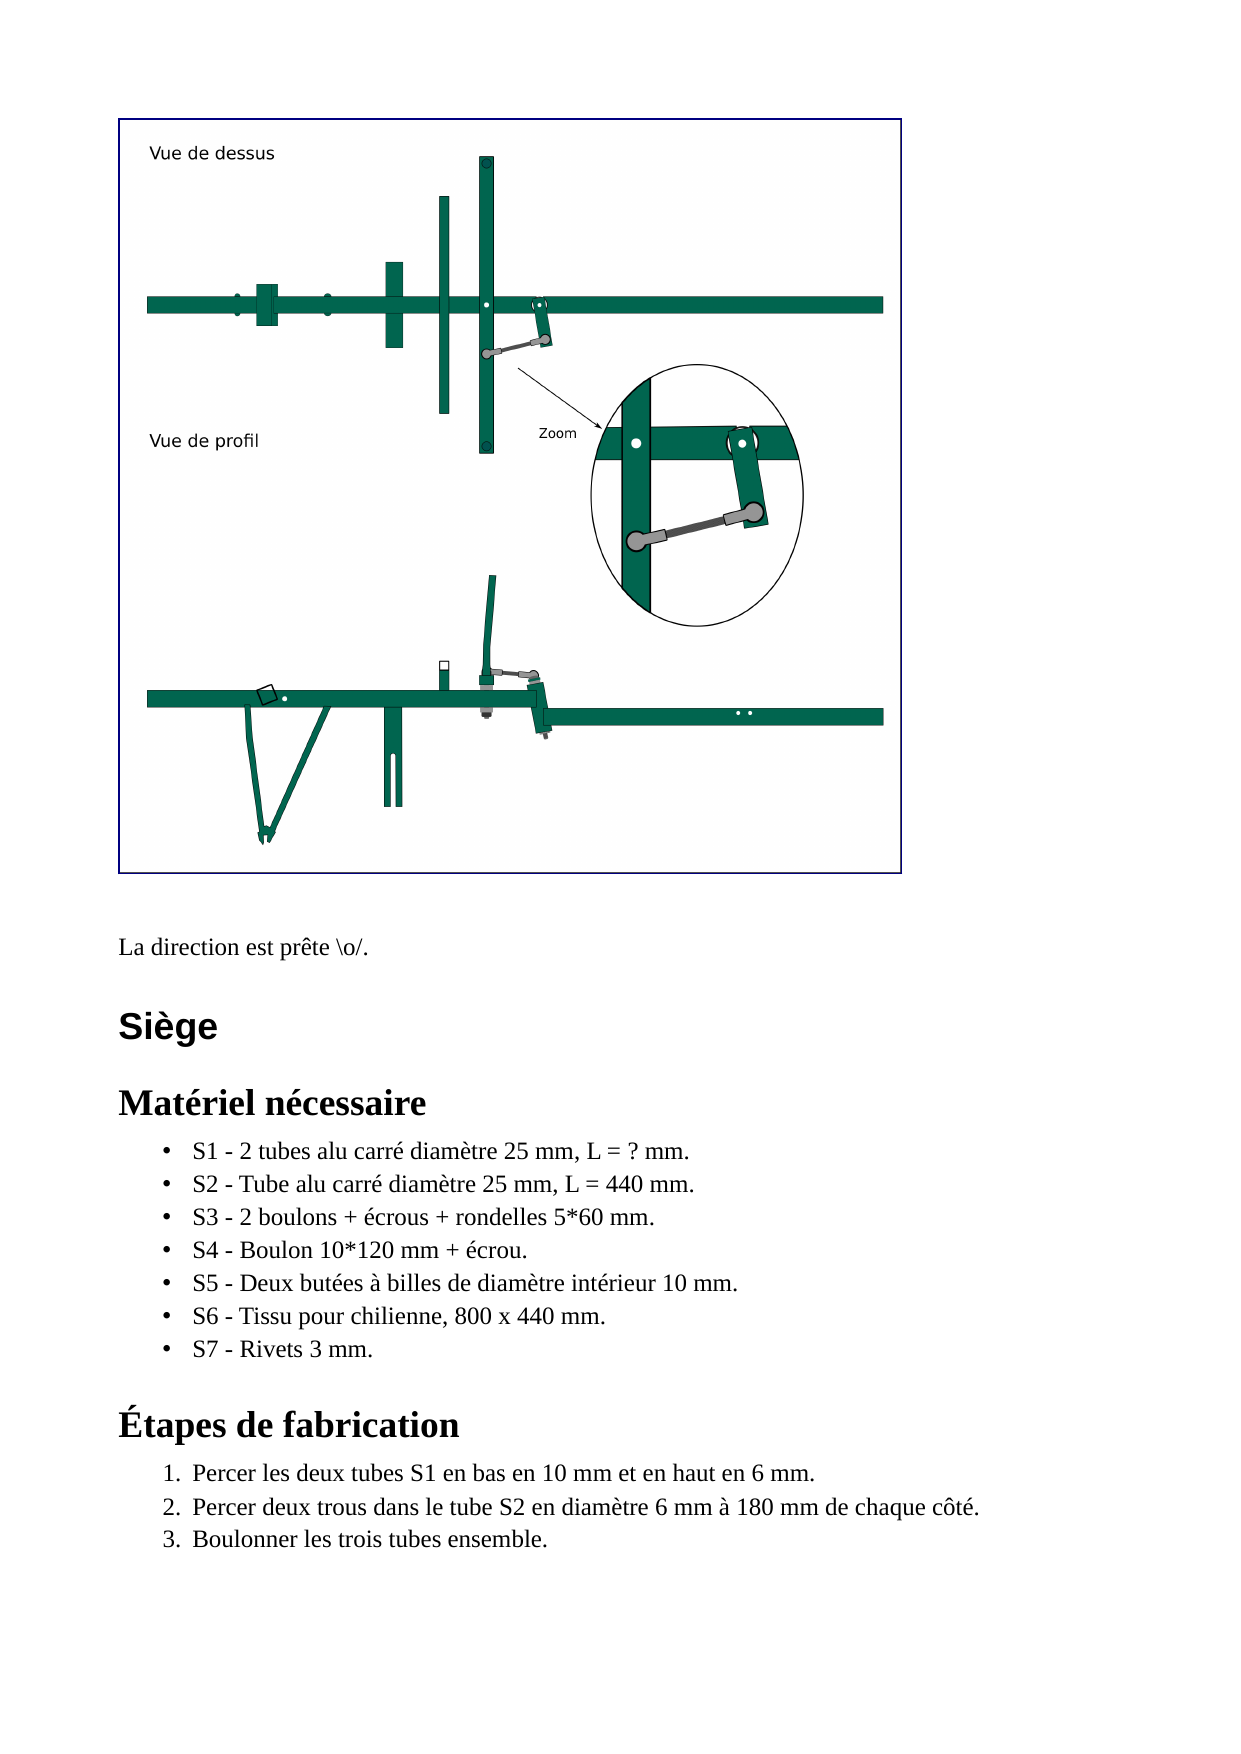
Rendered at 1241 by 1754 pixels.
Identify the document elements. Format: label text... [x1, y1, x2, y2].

list Percer deux trous dans le tube S2 en diamètre 6 mm à 180 mm de chaque côté. [162, 1492, 1122, 1520]
list S4 - Boulon 10*120 mm + écrou. [162, 1235, 1122, 1264]
list Boulonner les trois tubes ensemble. [162, 1524, 1122, 1553]
text La direction est prête \o/. [118, 899, 1122, 960]
list S7 - Rivets 3 mm. [162, 1334, 1122, 1363]
list S5 - Deux butées à billes de diamètre intérieur 10 mm. [162, 1268, 1122, 1297]
list Percer les deux tubes S1 en bas en 10 mm et en haut en 6 mm. [162, 1458, 1122, 1487]
list S6 - Tissu pour chilienne, 800 x 440 mm. [162, 1301, 1122, 1330]
list S3 - 2 boulons + écrous + rondelles 5*60 mm. [162, 1202, 1122, 1231]
subtitle Étapes de fabrication [118, 1403, 1122, 1446]
list S1 - 2 tubes alu carré diamètre 25 mm, L = ? mm. [162, 1136, 1122, 1165]
subtitle Matériel nécessaire [118, 1081, 1122, 1124]
picture [120, 120, 901, 873]
list S2 - Tube alu carré diamètre 25 mm, L = 440 mm. [162, 1169, 1122, 1198]
subtitle Siège [118, 1004, 1122, 1047]
